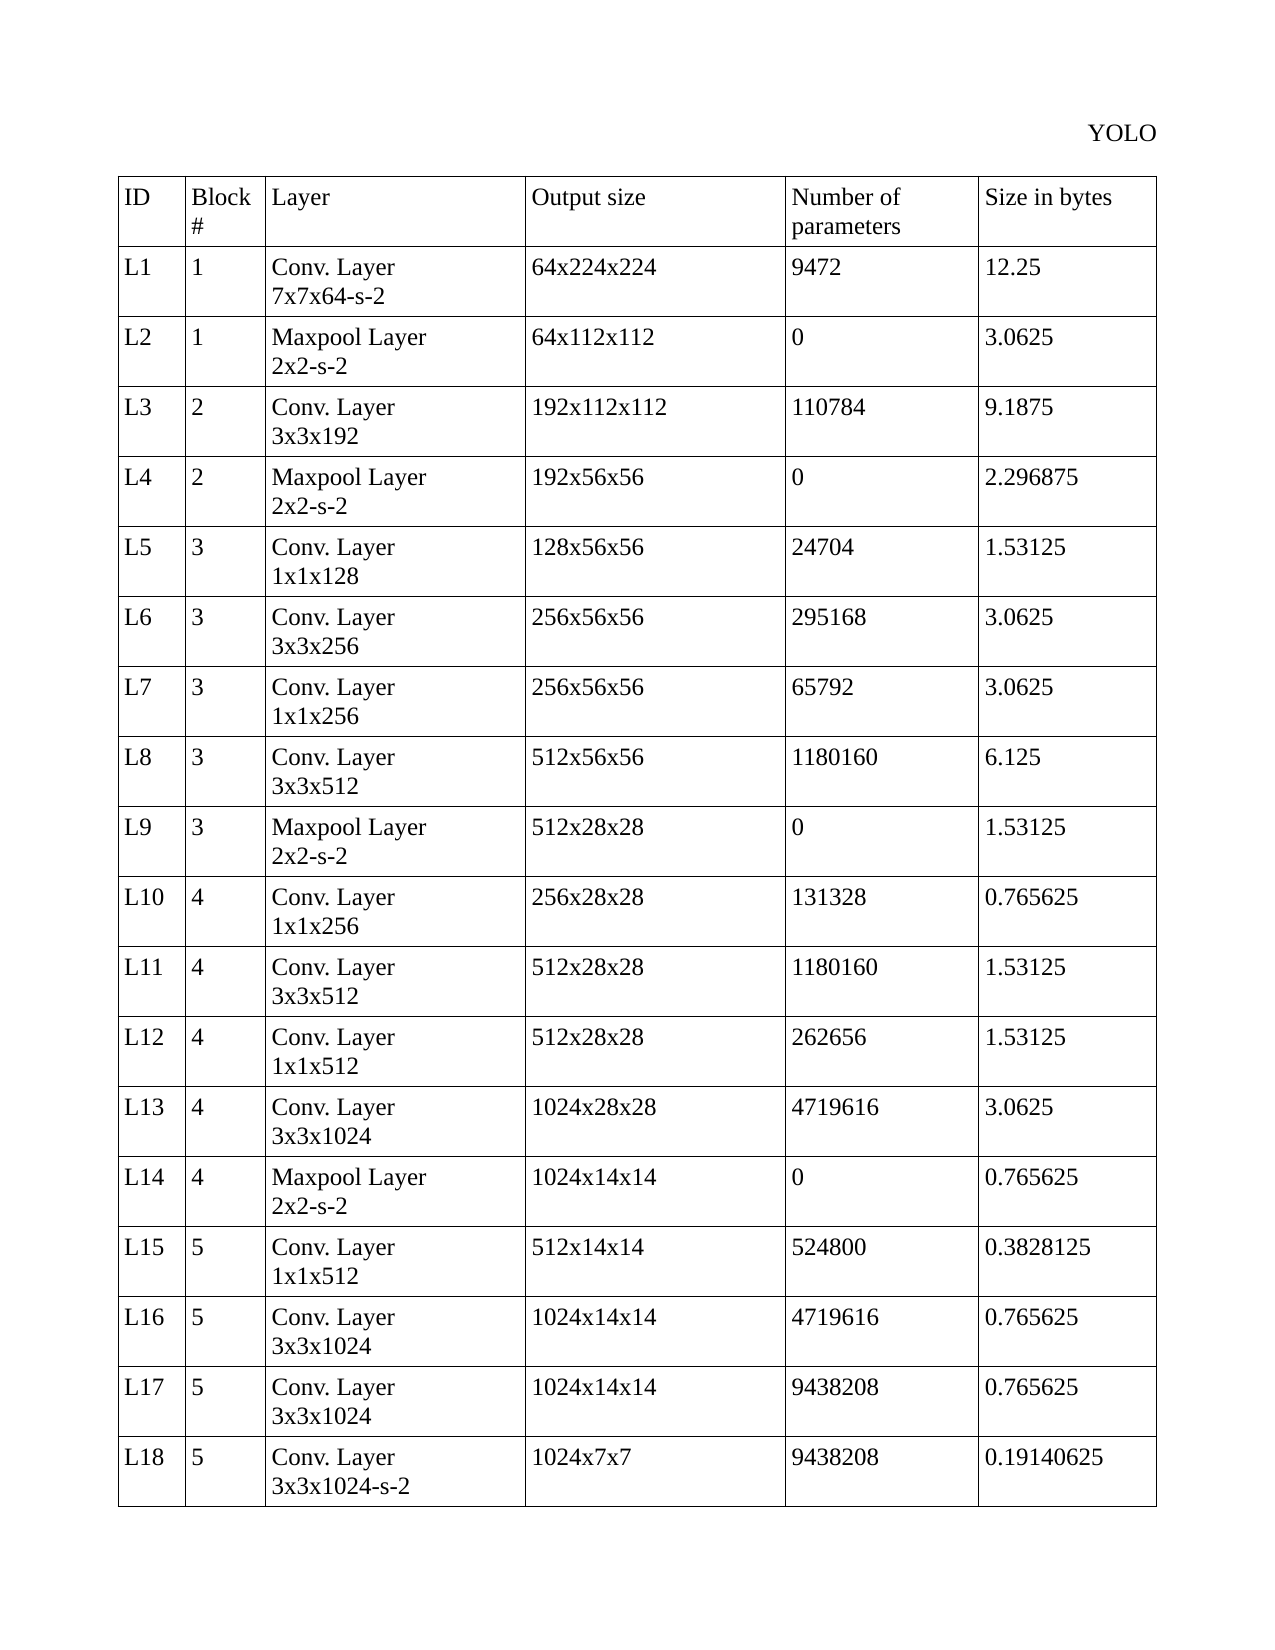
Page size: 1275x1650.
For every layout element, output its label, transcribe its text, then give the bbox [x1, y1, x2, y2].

table_cell 0.19140625 [979, 1437, 1156, 1506]
table_cell Conv. Layer 3x3x1024 [266, 1297, 525, 1366]
table_cell 0 [786, 457, 978, 526]
table_cell 6.125 [979, 737, 1156, 806]
table_cell 9438208 [786, 1367, 978, 1436]
table_cell L15 [119, 1227, 185, 1296]
table_cell 0 [786, 1157, 978, 1226]
table_cell 12.25 [979, 247, 1156, 316]
table_cell L11 [119, 947, 185, 1016]
table_cell L12 [119, 1017, 185, 1086]
table_cell L18 [119, 1437, 185, 1506]
table_cell Conv. Layer 7x7x64-s-2 [266, 247, 525, 316]
table_cell 9438208 [786, 1437, 978, 1506]
table_cell L6 [119, 597, 185, 666]
table_cell 2 [186, 457, 265, 526]
table_cell 512x28x28 [526, 947, 785, 1016]
table_cell 0.765625 [979, 877, 1156, 946]
table_cell 5 [186, 1437, 265, 1506]
table_header Output size [526, 177, 785, 246]
table_cell Conv. Layer 1x1x256 [266, 667, 525, 736]
table_cell 256x56x56 [526, 667, 785, 736]
table_cell 295168 [786, 597, 978, 666]
table_cell 9472 [786, 247, 978, 316]
table_cell 24704 [786, 527, 978, 596]
table_header Number of parameters [786, 177, 978, 246]
table_cell Conv. Layer 3x3x512 [266, 947, 525, 1016]
table_cell 5 [186, 1227, 265, 1296]
table_cell 3.0625 [979, 317, 1156, 386]
table_cell 524800 [786, 1227, 978, 1296]
table_cell 3 [186, 667, 265, 736]
table_cell Conv. Layer 1x1x256 [266, 877, 525, 946]
table_cell 0.765625 [979, 1157, 1156, 1226]
table_cell 64x112x112 [526, 317, 785, 386]
table_cell L3 [119, 387, 185, 456]
table_cell 1024x14x14 [526, 1367, 785, 1436]
table_cell 4 [186, 1017, 265, 1086]
table_cell 2.296875 [979, 457, 1156, 526]
table_cell Maxpool Layer 2x2-s-2 [266, 317, 525, 386]
table_cell L9 [119, 807, 185, 876]
table_cell Conv. Layer 1x1x512 [266, 1017, 525, 1086]
table_header Block # [186, 177, 265, 246]
table_cell 1.53125 [979, 947, 1156, 1016]
table_cell 5 [186, 1297, 265, 1366]
table_cell 262656 [786, 1017, 978, 1086]
table_cell L1 [119, 247, 185, 316]
table_cell 3.0625 [979, 1087, 1156, 1156]
table_cell Maxpool Layer 2x2-s-2 [266, 457, 525, 526]
table_cell L14 [119, 1157, 185, 1226]
table_cell 1024x28x28 [526, 1087, 785, 1156]
table_cell 2 [186, 387, 265, 456]
table_cell 1180160 [786, 947, 978, 1016]
table_cell 512x28x28 [526, 1017, 785, 1086]
table_cell L10 [119, 877, 185, 946]
table_cell 192x56x56 [526, 457, 785, 526]
table_cell 512x14x14 [526, 1227, 785, 1296]
table_cell Conv. Layer 3x3x1024 [266, 1367, 525, 1436]
table_cell 256x28x28 [526, 877, 785, 946]
table_cell Conv. Layer 3x3x512 [266, 737, 525, 806]
table_header Size in bytes [979, 177, 1156, 246]
table_header Layer [266, 177, 525, 246]
table_cell 3 [186, 597, 265, 666]
table_cell 1 [186, 317, 265, 386]
table_cell 110784 [786, 387, 978, 456]
table_cell 4 [186, 947, 265, 1016]
table_header ID [119, 177, 185, 246]
table_cell 64x224x224 [526, 247, 785, 316]
table_cell 4719616 [786, 1297, 978, 1366]
table_cell 3.0625 [979, 667, 1156, 736]
table_cell Conv. Layer 1x1x512 [266, 1227, 525, 1296]
table_cell 512x56x56 [526, 737, 785, 806]
table_cell 4 [186, 877, 265, 946]
table_cell 512x28x28 [526, 807, 785, 876]
table_cell 3 [186, 807, 265, 876]
text YOLO [118, 118, 1157, 147]
table_cell 0.765625 [979, 1297, 1156, 1366]
table_cell 3 [186, 527, 265, 596]
table_cell Conv. Layer 3x3x192 [266, 387, 525, 456]
table_cell 4719616 [786, 1087, 978, 1156]
table_cell 0.3828125 [979, 1227, 1156, 1296]
table_cell 65792 [786, 667, 978, 736]
table_cell 1.53125 [979, 807, 1156, 876]
table_cell 5 [186, 1367, 265, 1436]
table_cell L17 [119, 1367, 185, 1436]
table_cell 256x56x56 [526, 597, 785, 666]
table_cell 0 [786, 807, 978, 876]
table_cell 1024x7x7 [526, 1437, 785, 1506]
table_cell L7 [119, 667, 185, 736]
table_cell 1.53125 [979, 1017, 1156, 1086]
table_cell L5 [119, 527, 185, 596]
table_cell Conv. Layer 3x3x1024 [266, 1087, 525, 1156]
table_cell 9.1875 [979, 387, 1156, 456]
table_cell 0 [786, 317, 978, 386]
table_cell 192x112x112 [526, 387, 785, 456]
table_cell 128x56x56 [526, 527, 785, 596]
table_cell 4 [186, 1157, 265, 1226]
table_cell Conv. Layer 3x3x256 [266, 597, 525, 666]
table_cell 1 [186, 247, 265, 316]
table_cell Maxpool Layer 2x2-s-2 [266, 807, 525, 876]
table_cell L2 [119, 317, 185, 386]
table_cell L13 [119, 1087, 185, 1156]
table_cell 1024x14x14 [526, 1297, 785, 1366]
table_cell 4 [186, 1087, 265, 1156]
table_cell Conv. Layer 3x3x1024-s-2 [266, 1437, 525, 1506]
table_cell 1.53125 [979, 527, 1156, 596]
table_cell 0.765625 [979, 1367, 1156, 1436]
table_cell 131328 [786, 877, 978, 946]
table_cell 3.0625 [979, 597, 1156, 666]
table_cell 3 [186, 737, 265, 806]
table_cell Maxpool Layer 2x2-s-2 [266, 1157, 525, 1226]
table_cell Conv. Layer 1x1x128 [266, 527, 525, 596]
table_cell 1024x14x14 [526, 1157, 785, 1226]
table_cell L8 [119, 737, 185, 806]
table_cell L16 [119, 1297, 185, 1366]
table_cell 1180160 [786, 737, 978, 806]
table_cell L4 [119, 457, 185, 526]
